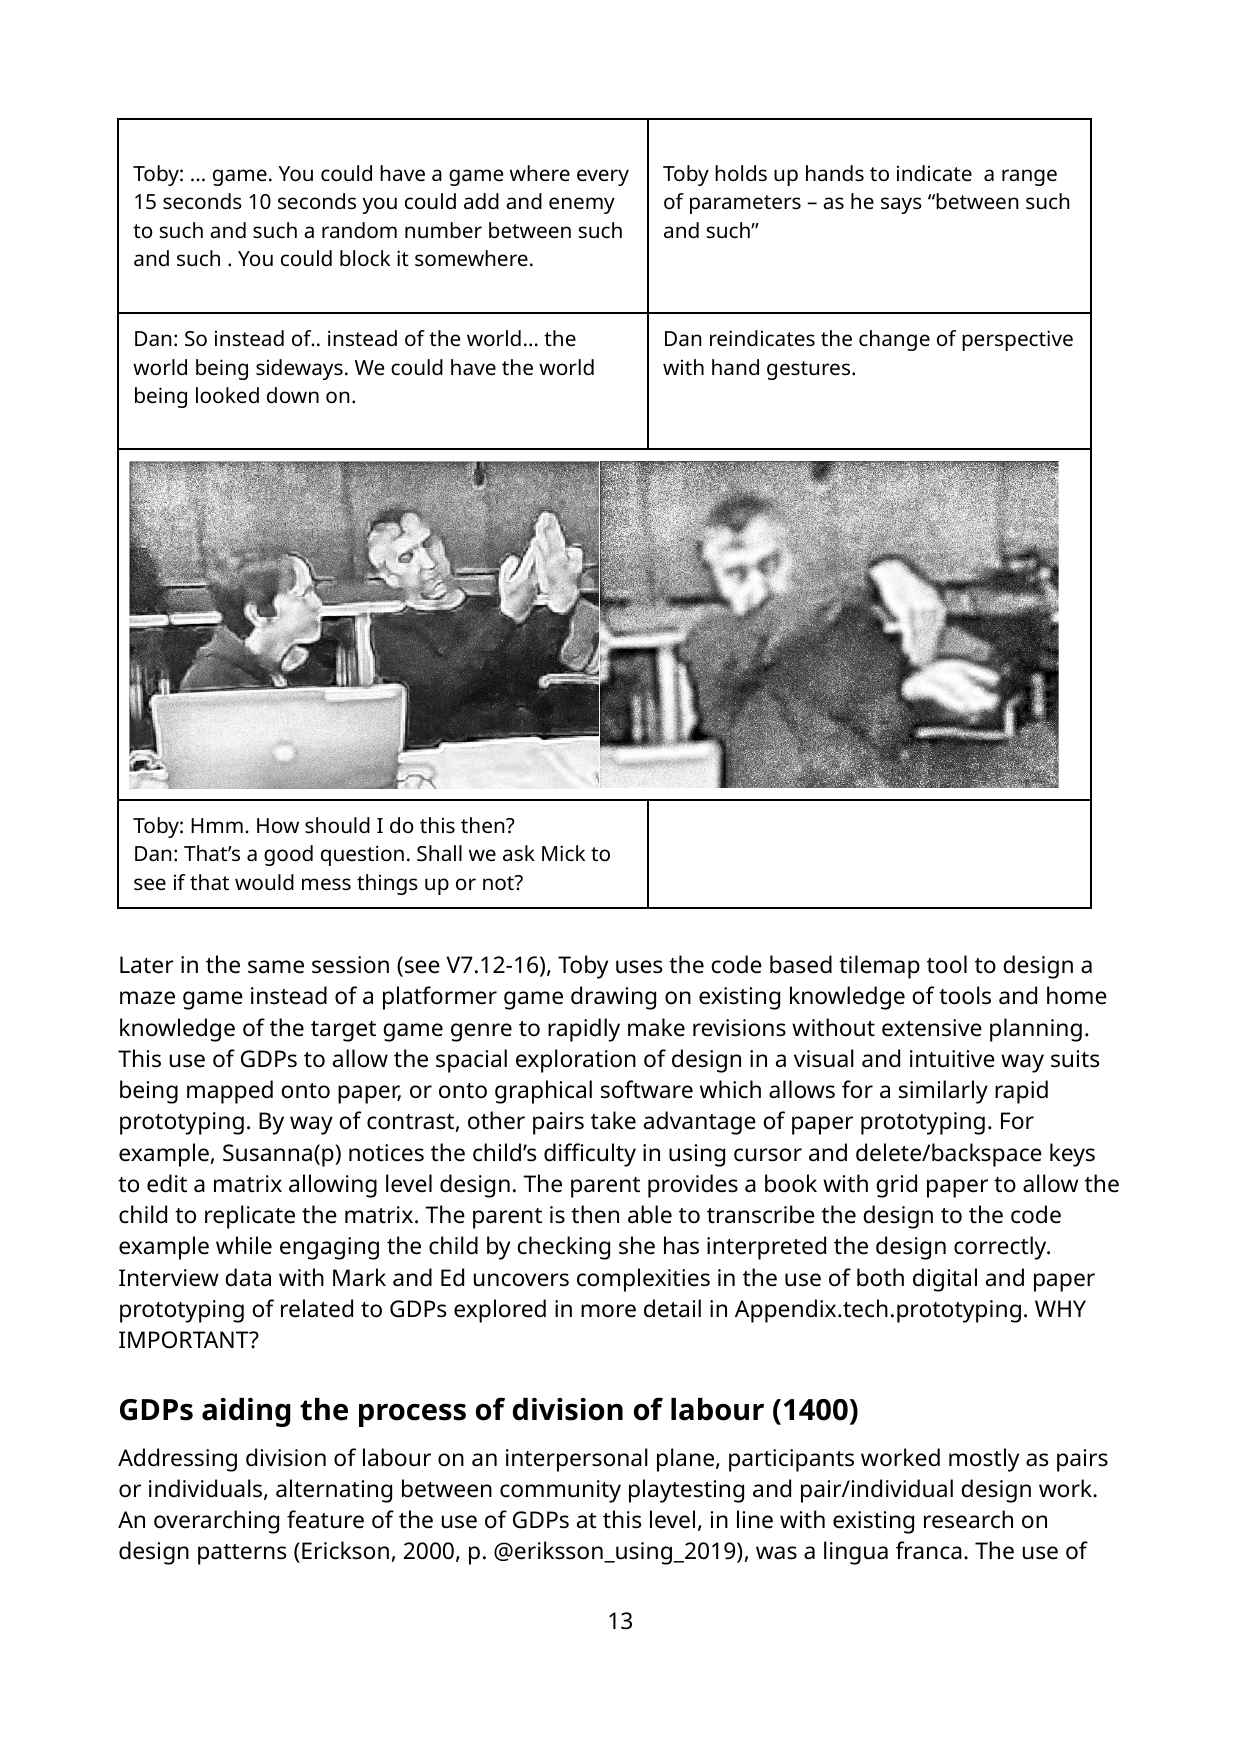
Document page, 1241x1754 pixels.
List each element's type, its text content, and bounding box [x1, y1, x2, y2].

table_cell Toby: … game. You could have a game where every 15 seconds 10 seconds you could add and enemy to such and such a random number between such and such . You could block it somewhere. [119, 120, 647, 312]
table_cell [119, 450, 1090, 798]
text Later in the same session (see V7.12-16), Toby uses the code based tilemap tool to design a maze game instead of a platformer game drawing on existing knowledge of tools and home knowledge of the target game genre to rapidly make revisions without extensive planning. This use of GDPs to allow the spacial exploration of design in a visual and intuitive way suits being mapped onto paper, or onto graphical software which allows for a similarly rapid prototyping. By way of contrast, other pairs take advantage of paper prototyping. For example, Susanna(p) notices the child’s difficulty in using cursor and delete/backspace keys to edit a matrix allowing level design. The parent provides a book with grid paper to allow the child to replicate the matrix. The parent is then able to transcribe the design to the code example while engaging the child by checking she has interpreted the design correctly. Interview data with Mark and Ed uncovers complexities in the use of both digital and paper prototyping of related to GDPs explored in more detail in Appendix.tech.prototyping. WHY IMPORTANT? [118, 918, 1122, 1355]
table_cell Dan reindicates the change of perspective with hand gestures. [649, 314, 1090, 448]
table_cell Dan: So instead of.. instead of the world… the world being sideways. We could have the world being looked down on. [119, 314, 647, 448]
text Addressing division of labour on an interpersonal plane, participants worked mostly as pairs or individuals, alternating between community playtesting and pair/individual design work. An overarching feature of the use of GDPs at this level, in line with existing research on design patterns (Erickson, 2000, p. @eriksson_using_2019), was a lingua franca. The use of [118, 1441, 1122, 1566]
subtitle GDPs aiding the process of division of labour (1400) [118, 1389, 1122, 1429]
table_cell Toby holds up hands to indicate a range of parameters – as he says “between such and such” [649, 120, 1090, 312]
picture [128, 460, 1059, 789]
table_cell [649, 801, 1090, 907]
table_cell Toby: Hmm. How should I do this then? Dan: That’s a good question. Shall we ask Mick to see if that would mess things up or not? [119, 801, 647, 907]
